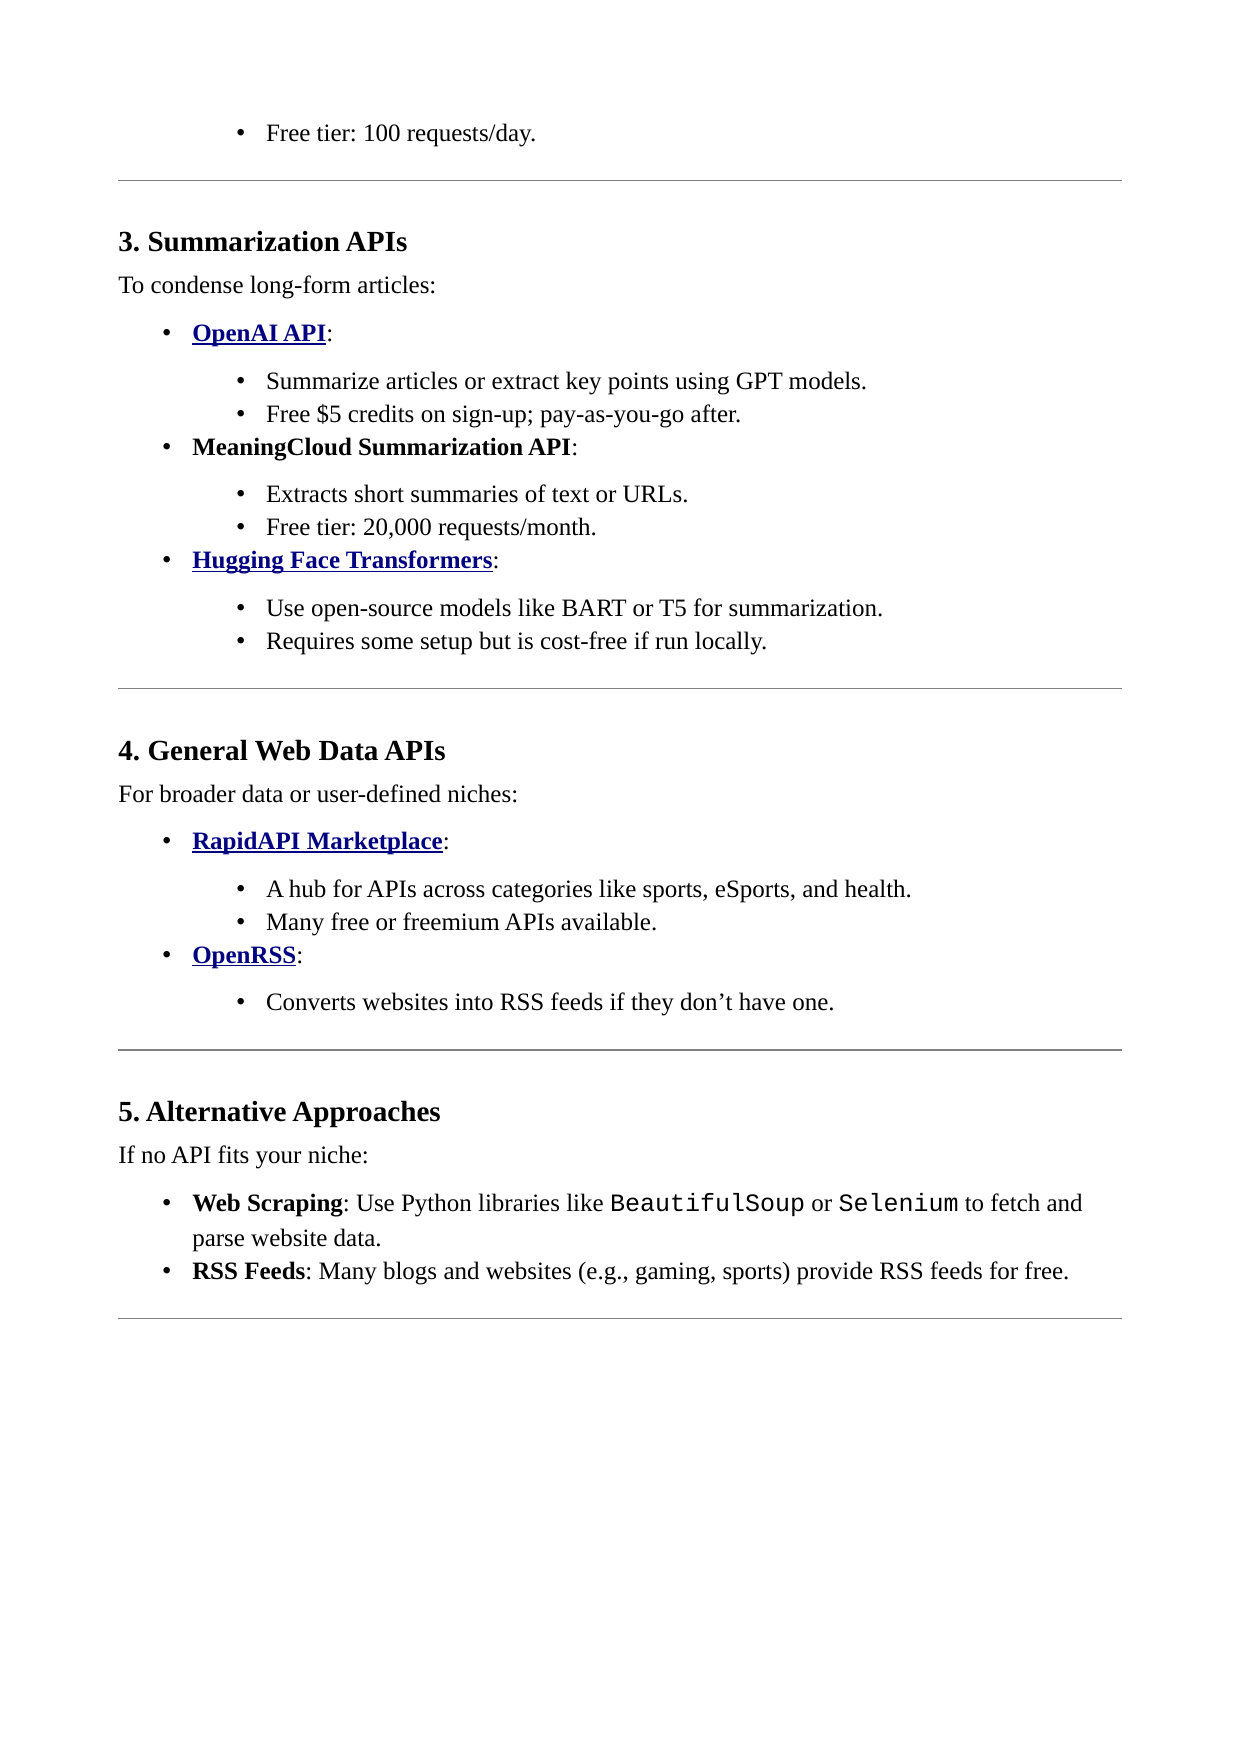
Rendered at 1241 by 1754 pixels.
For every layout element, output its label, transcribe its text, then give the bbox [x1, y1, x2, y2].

list RSS Feeds: Many blogs and websites (e.g., gaming, sports) provide RSS feeds for free. [162, 1256, 1122, 1284]
subtitle 4. General Web Data APIs [118, 733, 1122, 766]
list Free tier: 100 requests/day. [236, 118, 1122, 147]
list Many free or freemium APIs available. [236, 907, 1122, 936]
subtitle 5. Alternative Approaches [118, 1094, 1122, 1127]
list OpenAI API: [162, 318, 1122, 347]
list A hub for APIs across categories like sports, eSports, and health. [236, 874, 1122, 903]
text To condense long-form articles: [118, 271, 1122, 299]
list Hugging Face Transformers: [162, 546, 1122, 574]
list Free tier: 20,000 requests/month. [236, 512, 1122, 541]
list Extracts short summaries of text or URLs. [236, 479, 1122, 508]
list Web Scraping: Use Python libraries like BeautifulSoup or Selenium to fetch and parse website data. [162, 1188, 1122, 1251]
list Converts websites into RSS feeds if they don’t have one. [236, 987, 1122, 1016]
list Requires some setup but is cost-free if run locally. [236, 626, 1122, 655]
list Summarize articles or extract key points using GPT models. [236, 366, 1122, 394]
text For broader data or user-defined niches: [118, 779, 1122, 807]
list Use open-source models like BART or T5 for summarization. [236, 593, 1122, 622]
list RapidAPI Marketplace: [162, 826, 1122, 855]
list Free $5 credits on sign-up; pay-as-you-go after. [236, 399, 1122, 428]
subtitle 3. Summarization APIs [118, 224, 1122, 258]
list OpenRSS: [162, 940, 1122, 969]
list MeaningCloud Summarization API: [162, 432, 1122, 461]
text If no API fits your niche: [118, 1140, 1122, 1169]
